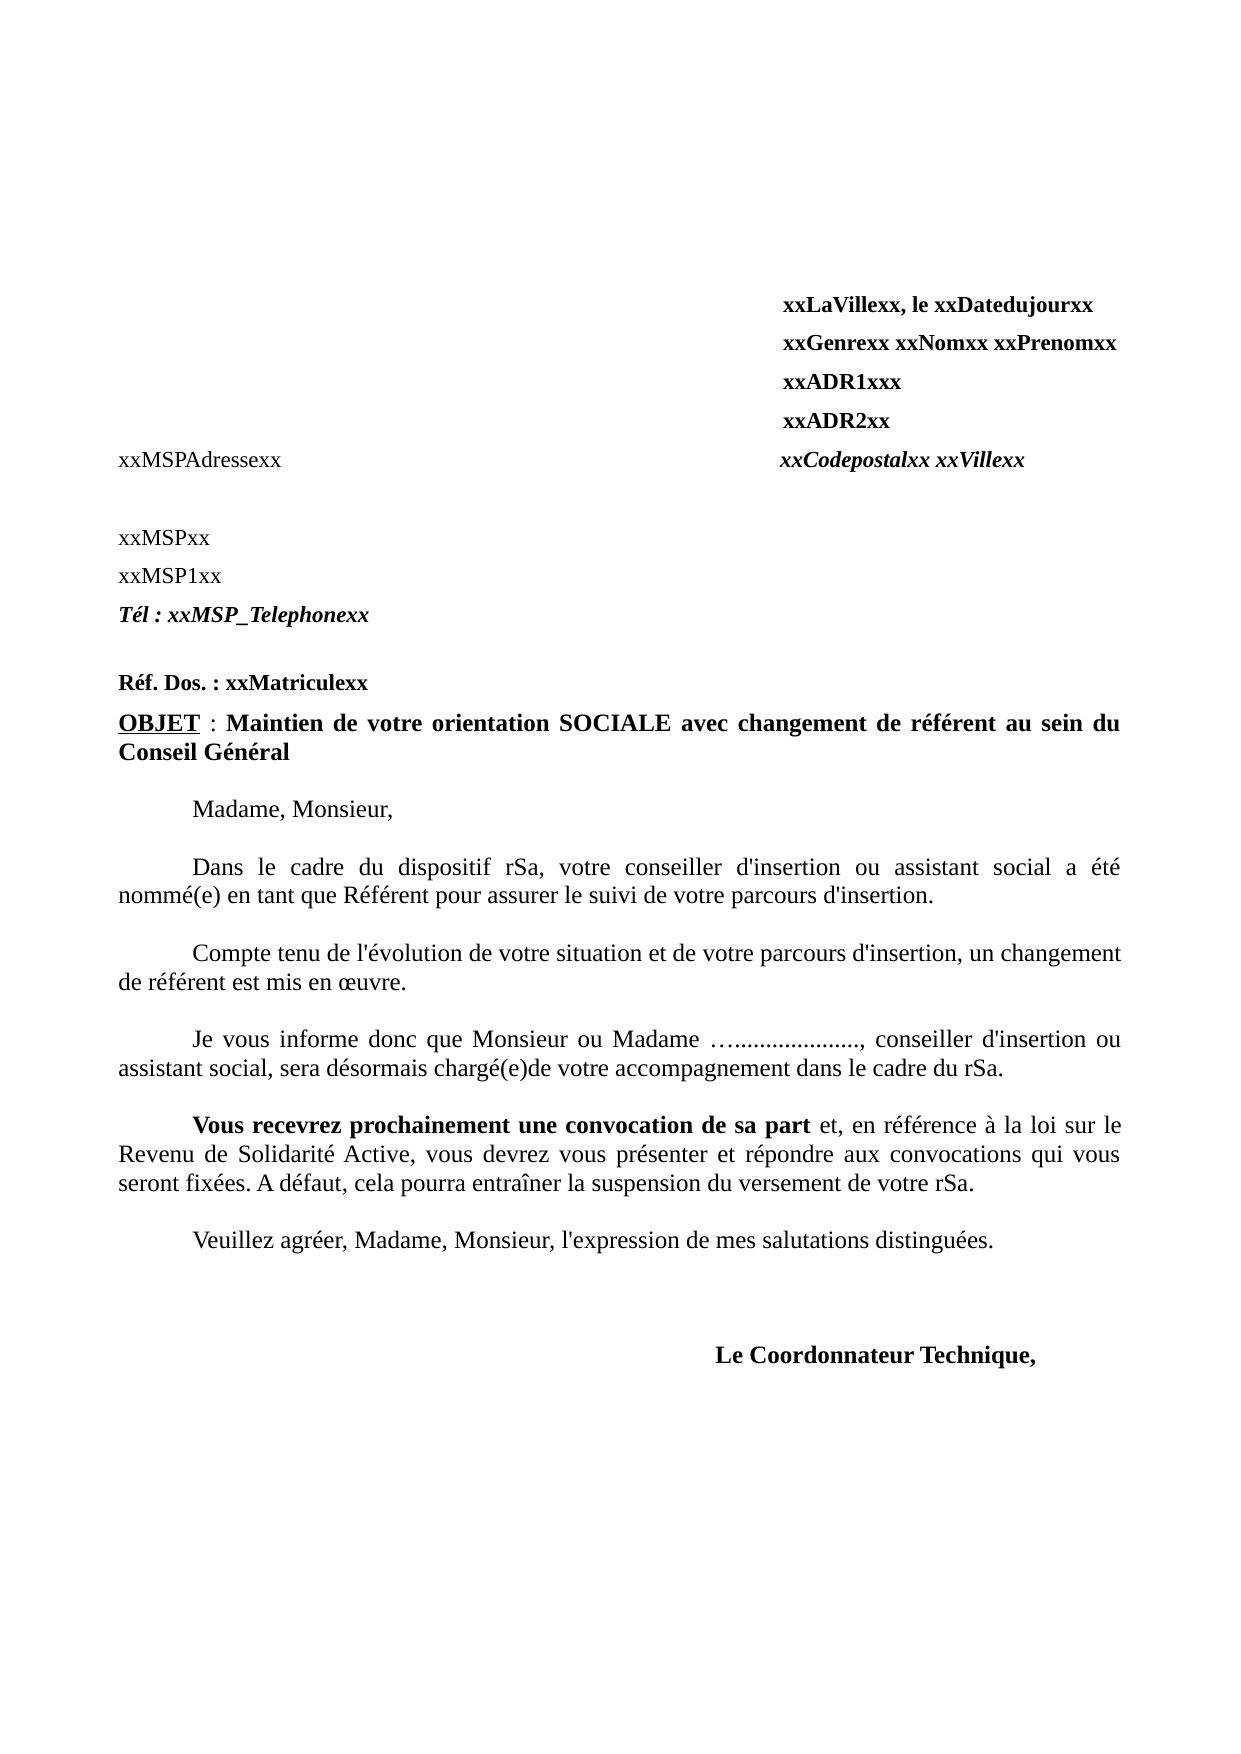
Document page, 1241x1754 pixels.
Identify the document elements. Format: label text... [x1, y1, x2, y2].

text Compte tenu de l'évolution de votre situation et de votre parcours d'insertion, un changement de référent est mis en œuvre. [118, 938, 1122, 995]
text Tél : xxMSP_Telephonexx [118, 601, 1122, 628]
text xxMSPAdressexx xxCodepostalxx xxVillexx [118, 446, 1122, 472]
text xxADR2xx [118, 407, 1122, 433]
text xxGenrexx xxNomxx xxPrenomxx [118, 329, 1122, 356]
text Je vous informe donc que Monsieur ou Madame …...................., conseiller d'insertion ou assistant social, sera désormais chargé(e)de votre accompagnement dans le cadre du rSa. [118, 1024, 1122, 1082]
text xxMSP1xx [118, 563, 1122, 589]
text Réf. Dos. : xxMatriculexx [118, 669, 1122, 695]
text Le Coordonnateur Technique, [118, 1340, 1122, 1369]
text Vous recevrez prochainement une convocation de sa part et, en référence à la loi sur le Revenu de Solidarité Active, vous devrez vous présenter et répondre aux convocations qui vous seront fixées. A défaut, cela pourra entraîner la suspension du versement de votre rSa. [118, 1110, 1122, 1197]
text xxADR1xxx [118, 368, 1122, 395]
text Dans le cadre du dispositif rSa, votre conseiller d'insertion ou assistant social a été nommé(e) en tant que Référent pour assurer le suivi de votre parcours d'insertion. [118, 852, 1122, 909]
text xxLaVillexx, le xxDatedujourxx [118, 291, 1122, 317]
text Madame, Monsieur, [118, 794, 1122, 823]
text Veuillez agréer, Madame, Monsieur, l'expression de mes salutations distinguées. [118, 1225, 1122, 1254]
text OBJET : Maintien de votre orientation SOCIALE avec changement de référent au sein du Conseil Général [118, 708, 1122, 765]
text xxMSPxx [118, 524, 1122, 550]
